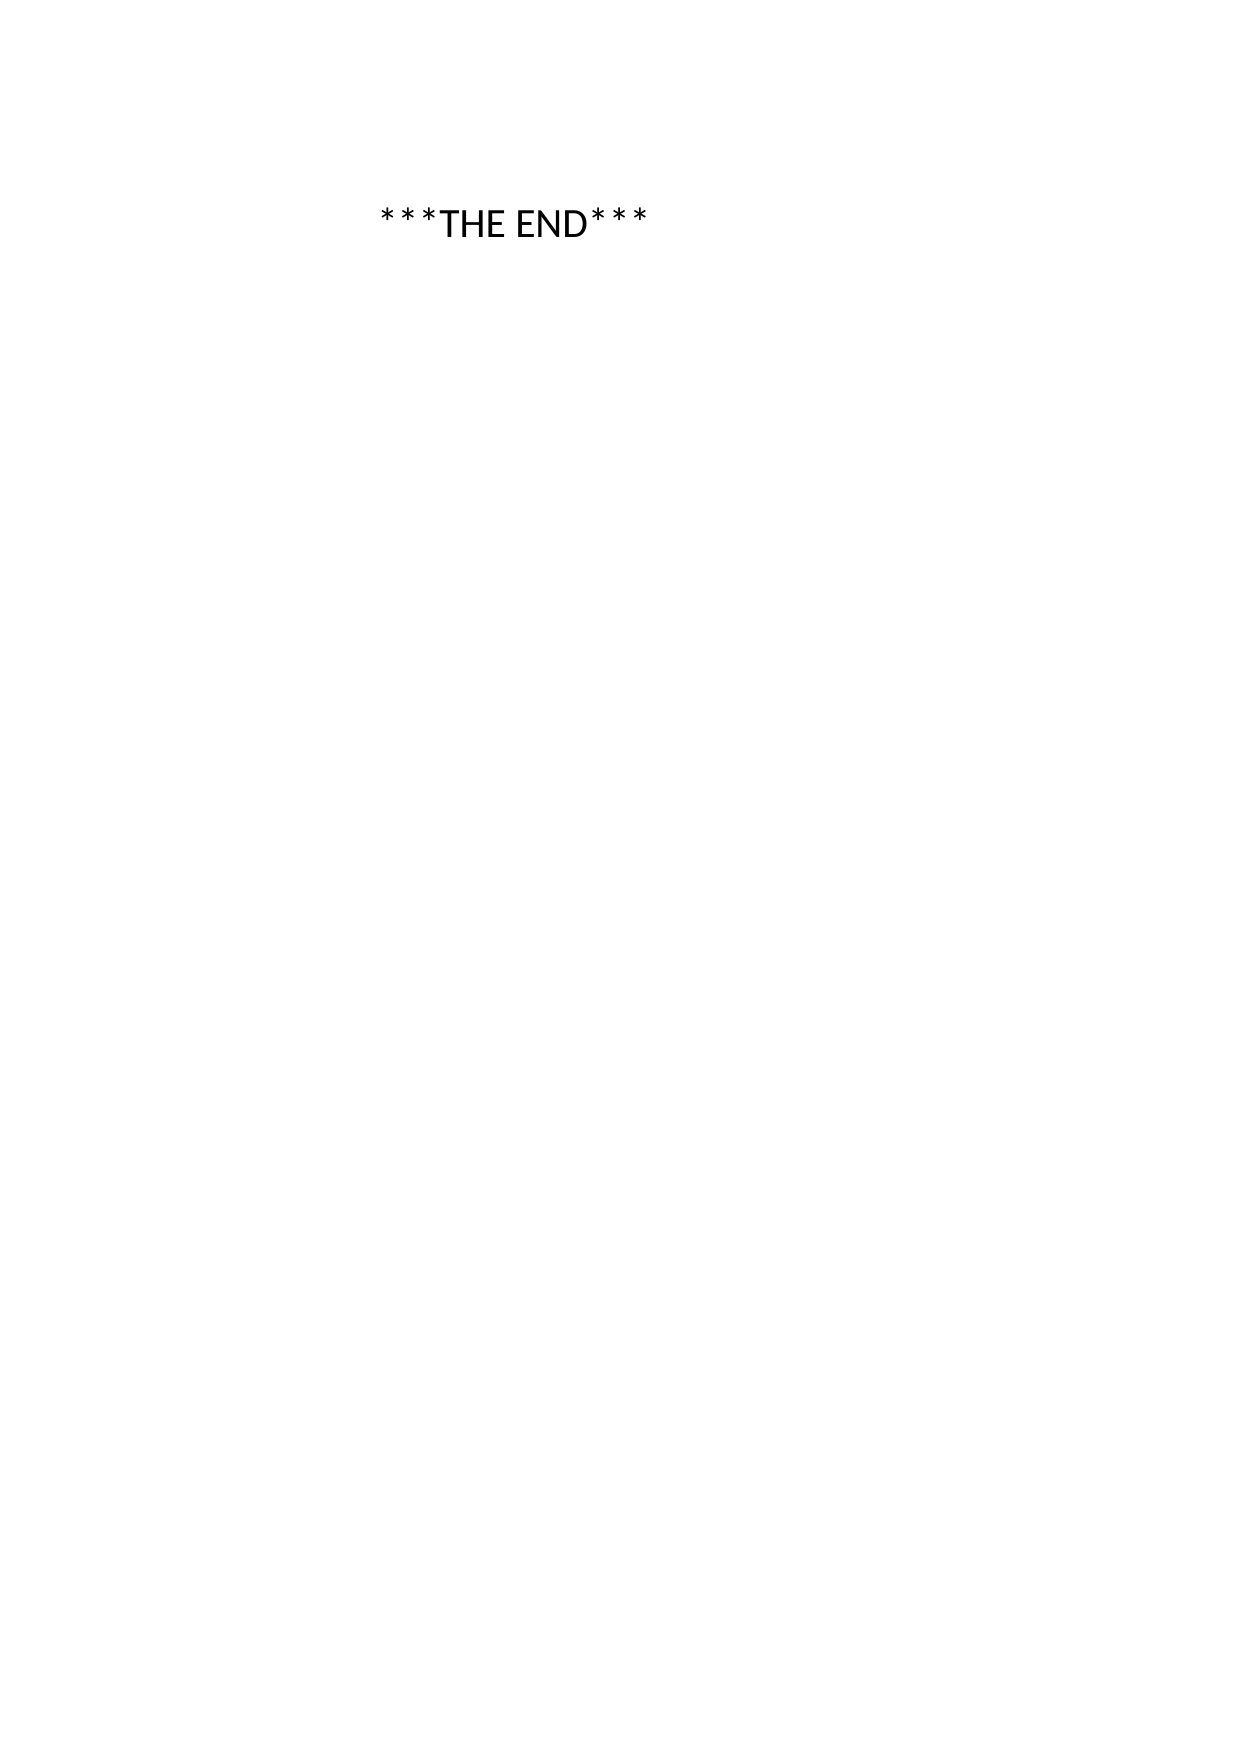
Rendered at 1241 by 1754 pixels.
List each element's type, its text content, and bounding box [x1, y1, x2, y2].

text ***THE END*** [118, 197, 1122, 248]
